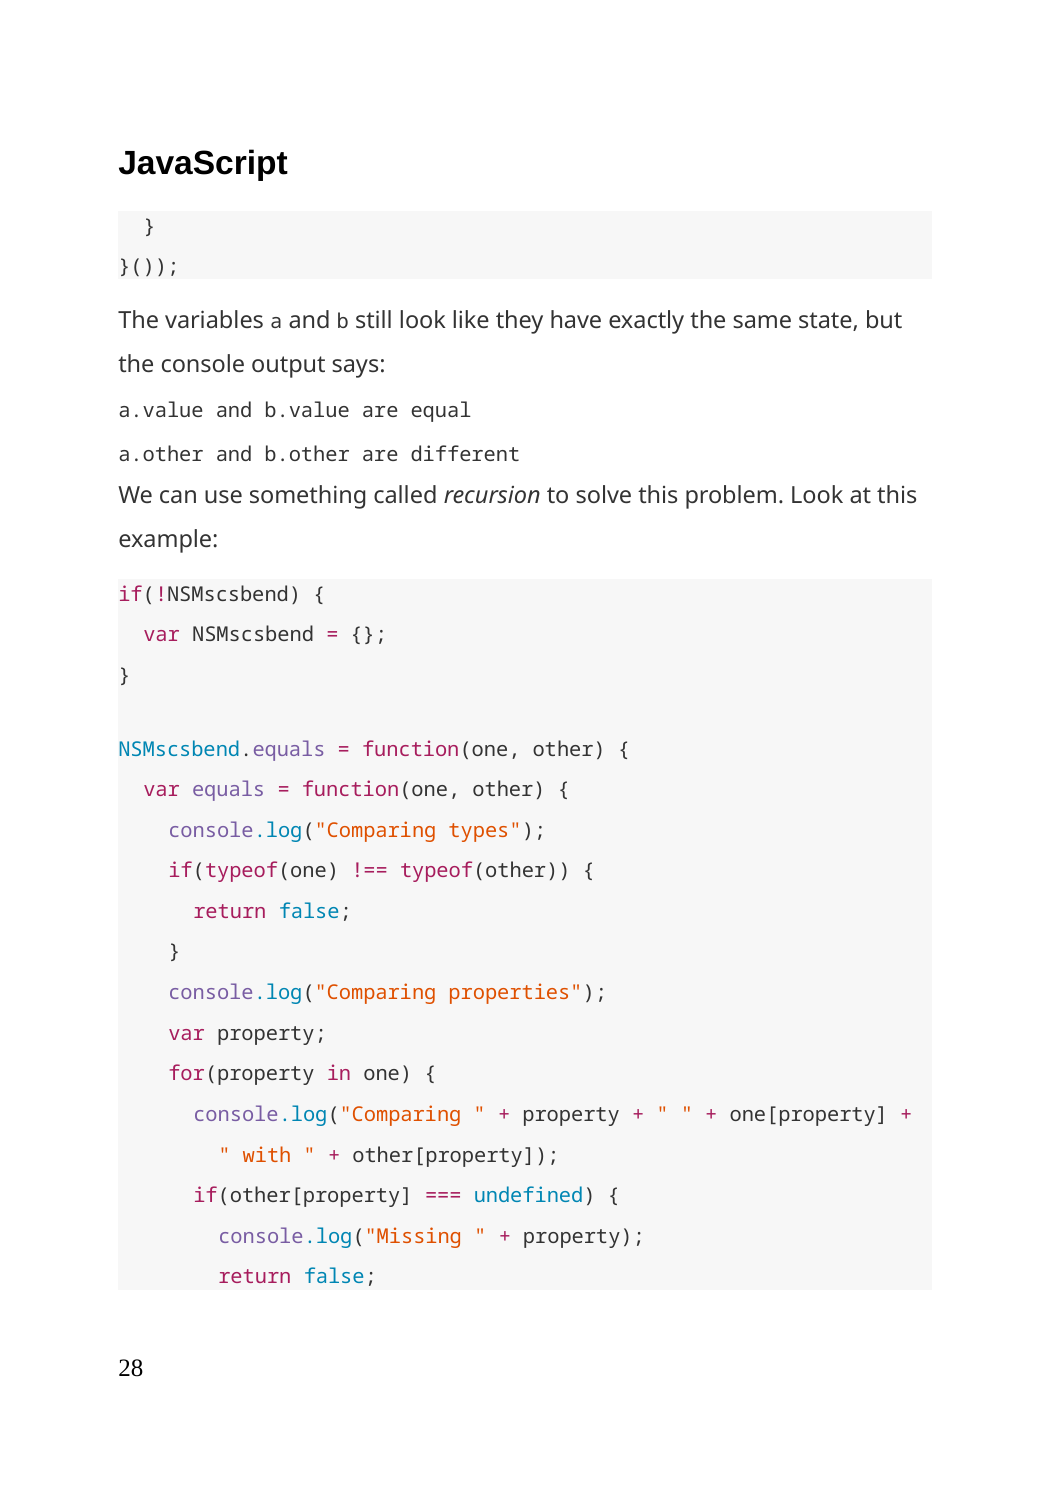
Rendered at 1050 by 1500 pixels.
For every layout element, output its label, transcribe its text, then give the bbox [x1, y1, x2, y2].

text console.log("Comparing properties"); [118, 978, 932, 1006]
text console.log("Comparing " + property + " " + one[property] + [118, 1100, 932, 1128]
text } [118, 211, 932, 239]
text We can use something called recursion to solve this problem. Look at this example: [118, 467, 932, 554]
text var NSMscsbend = {}; [118, 619, 932, 648]
text console.log("Comparing types"); [118, 815, 932, 843]
text if(!NSMscsbend) { [118, 579, 932, 607]
text for(property in one) { [118, 1059, 932, 1087]
text var property; [118, 1018, 932, 1046]
text " with " + other[property]); [118, 1140, 932, 1168]
text NSMscsbend.equals = function(one, other) { [118, 734, 932, 762]
text if(typeof(one) !== typeof(other)) { [118, 856, 932, 884]
text console.log("Missing " + property); [118, 1222, 932, 1249]
text return false; [118, 897, 932, 924]
text The variables a and b still look like they have exactly the same state, but the console output says: a.value and b.value are equal a.other and b.other are different [118, 292, 932, 467]
text var equals = function(one, other) { [118, 775, 932, 803]
text if(other[property] === undefined) { [118, 1181, 932, 1209]
text }()); [118, 252, 932, 279]
text return false; [118, 1262, 932, 1290]
text } [118, 660, 932, 688]
text } [118, 937, 932, 965]
